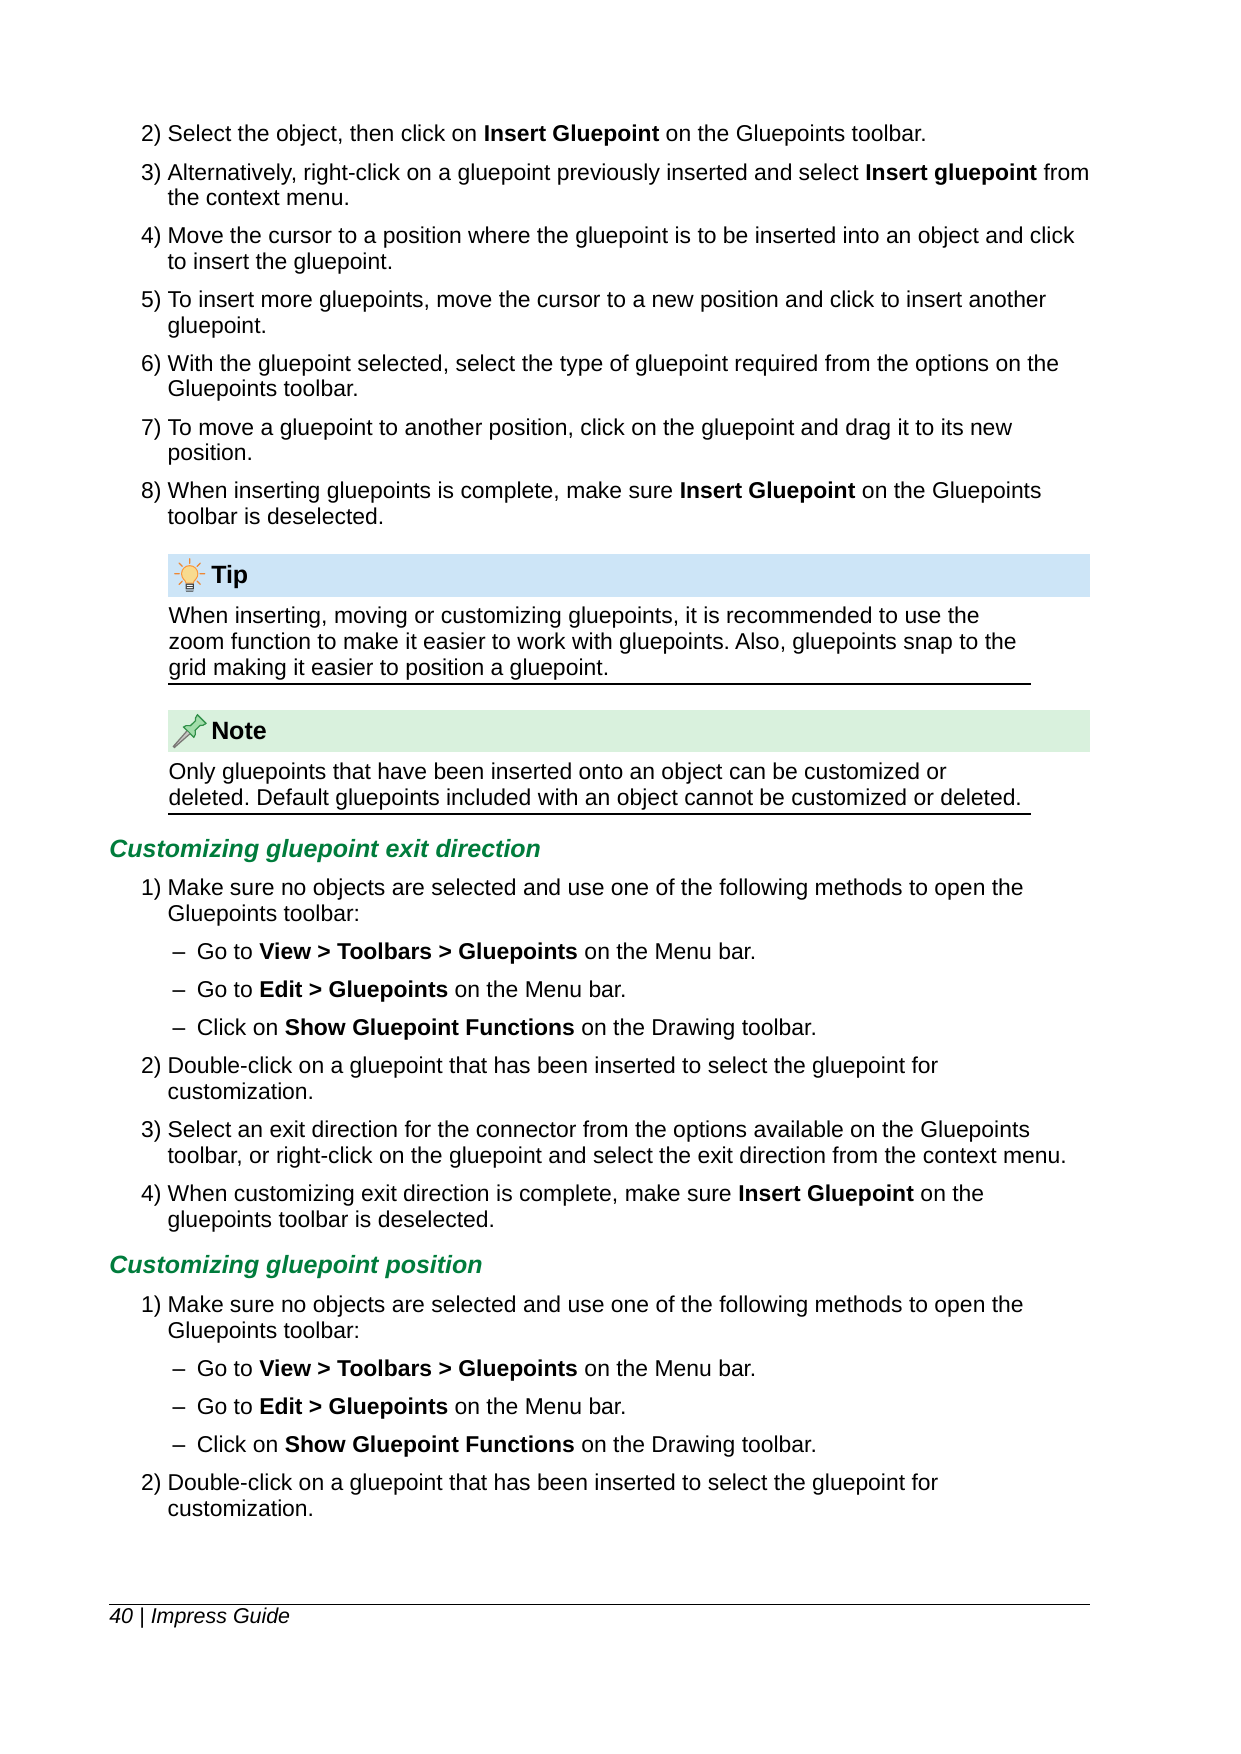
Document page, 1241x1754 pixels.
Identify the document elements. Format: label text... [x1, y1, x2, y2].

list Go to Edit > Gluepoints on the Menu bar. [182, 1393, 1090, 1419]
list To insert more gluepoints, move the cursor to a new position and click to insert another gluepoint. [153, 287, 1090, 338]
list Select an exit direction for the connector from the options available on the Gluepoints toolbar, or right-click on the gluepoint and select the exit direction from the context menu. [153, 1117, 1090, 1168]
list Move the cursor to a position where the gluepoint is to be inserted into an object and click to insert the gluepoint. [153, 223, 1090, 274]
list With the gluepoint selected, select the type of gluepoint required from the options on the Gluepoints toolbar. [153, 350, 1090, 402]
list When inserting gluepoints is complete, make sure Insert Gluepoint on the Gluepoints toolbar is deselected. [153, 478, 1090, 529]
list Double-click on a gluepoint that has been inserted to select the gluepoint for customization. [153, 1053, 1090, 1104]
list Select the object, then click on Insert Gluepoint on the Gluepoints toolbar. [153, 121, 1090, 147]
list Click on Show Gluepoint Functions on the Drawing toolbar. [182, 1015, 1090, 1041]
list Go to View > Toolbars > Gluepoints on the Menu bar. [182, 1355, 1090, 1381]
list Go to View > Toolbars > Gluepoints on the Menu bar. [182, 939, 1090, 964]
list Go to Edit > Gluepoints on the Menu bar. [182, 977, 1090, 1002]
list Alternatively, right-click on a gluepoint previously inserted and select Insert gluepoint from the context menu. [153, 159, 1090, 210]
text Only gluepoints that have been inserted onto an object can be customized or deleted. Default gluepoints included with an object cannot be customized or deleted. [168, 759, 1031, 813]
list When customizing exit direction is complete, make sure Insert Gluepoint on the gluepoints toolbar is deselected. [153, 1181, 1090, 1232]
list Make sure no objects are selected and use one of the following methods to open the Gluepoints toolbar: [153, 1292, 1090, 1343]
text When inserting, moving or customizing gluepoints, it is recommended to use the zoom function to make it easier to work with gluepoints. Also, gluepoints snap to the grid making it easier to position a gluepoint. [168, 603, 1031, 683]
subtitle Tip [168, 554, 1090, 597]
list To move a gluepoint to another position, click on the gluepoint and drag it to its new position. [153, 414, 1090, 465]
list Click on Show Gluepoint Functions on the Drawing toolbar. [182, 1432, 1090, 1457]
subtitle Note [210, 710, 1090, 752]
subtitle Customizing gluepoint exit direction [109, 835, 1090, 863]
list Double-click on a gluepoint that has been inserted to select the gluepoint for customization. [153, 1470, 1090, 1521]
subtitle Customizing gluepoint position [109, 1251, 1090, 1279]
list Make sure no objects are selected and use one of the following methods to open the Gluepoints toolbar: [153, 875, 1090, 926]
